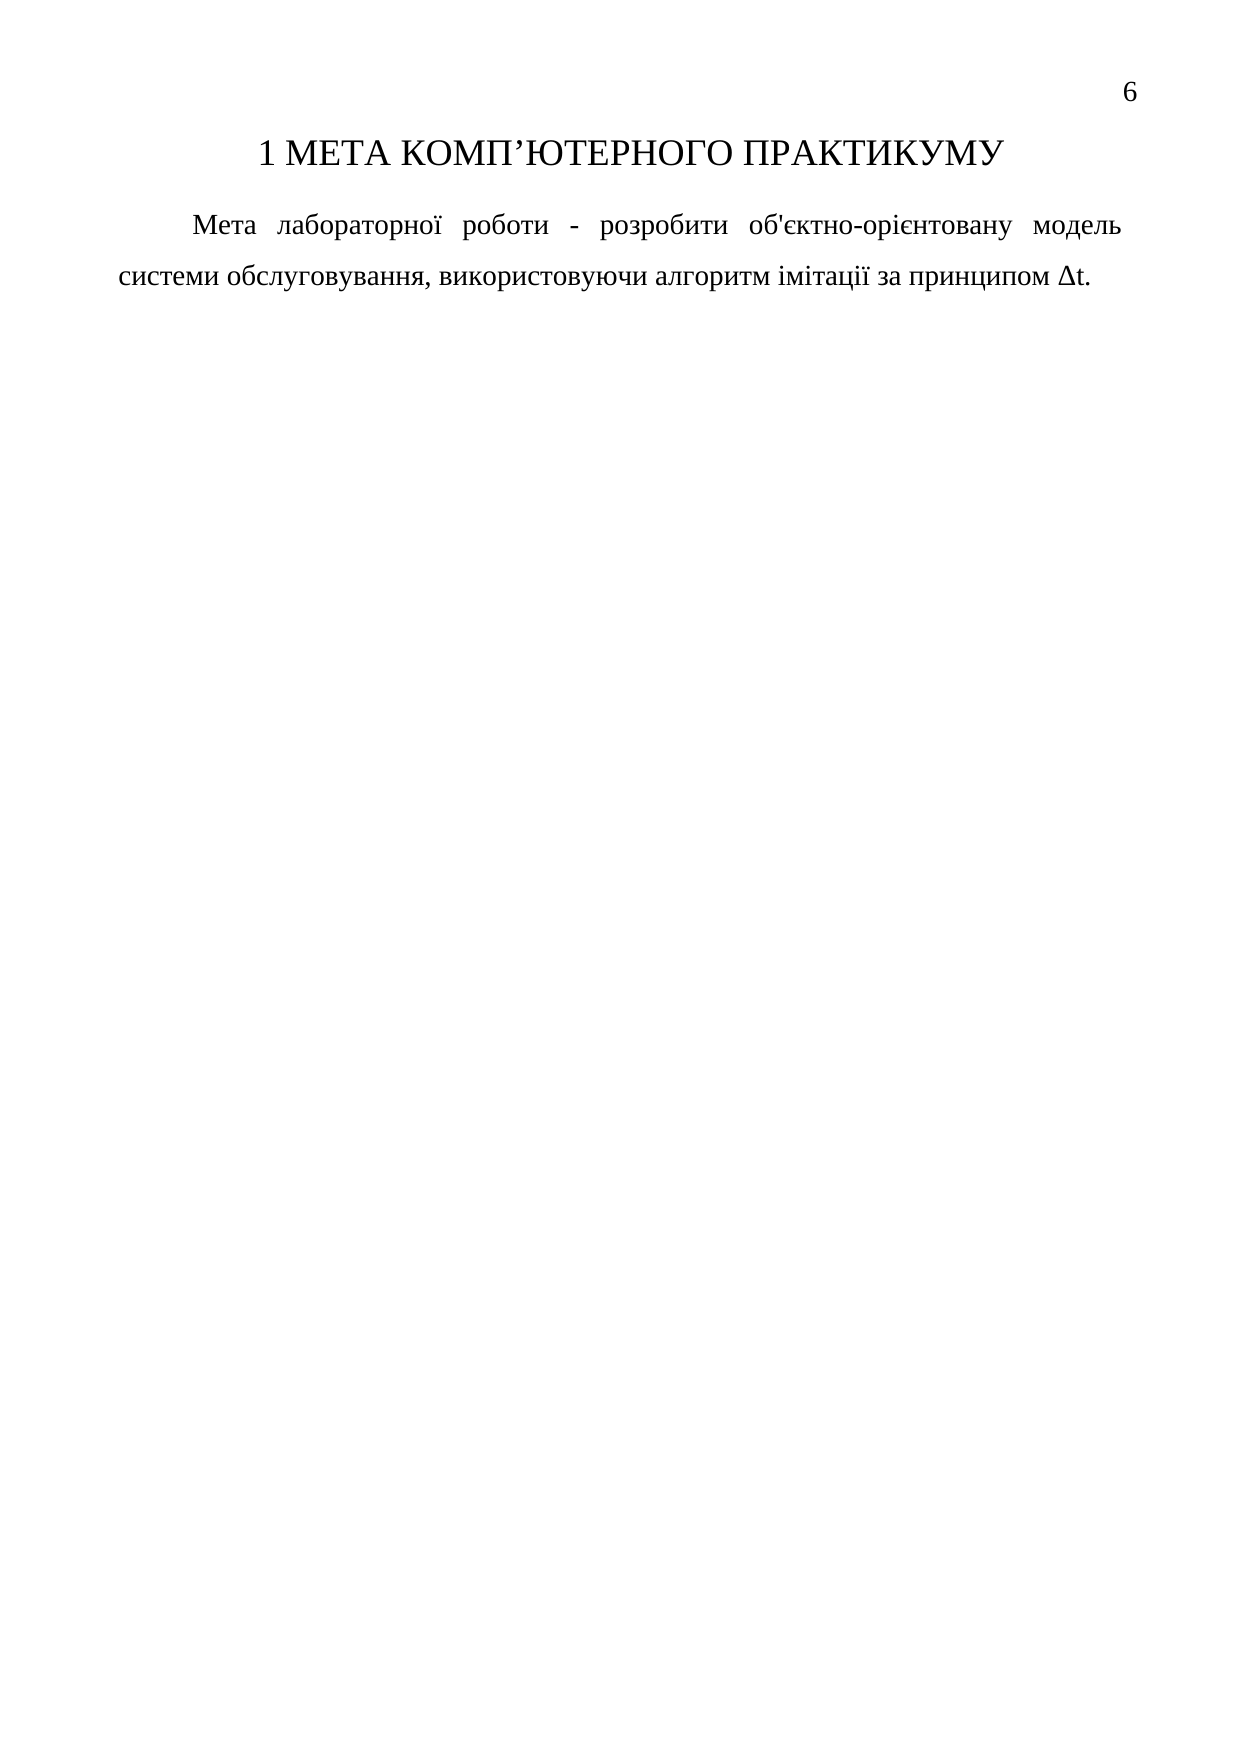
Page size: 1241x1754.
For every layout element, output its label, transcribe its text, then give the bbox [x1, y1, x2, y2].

subtitle Мета комп’ютерного практикуму [158, 130, 1104, 173]
text Мета лабораторної роботи - розробити об'єктно-орієнтовану модель системи обслуговування, використовуючи алгоритм імітації за принципом Δt. [118, 207, 1122, 291]
